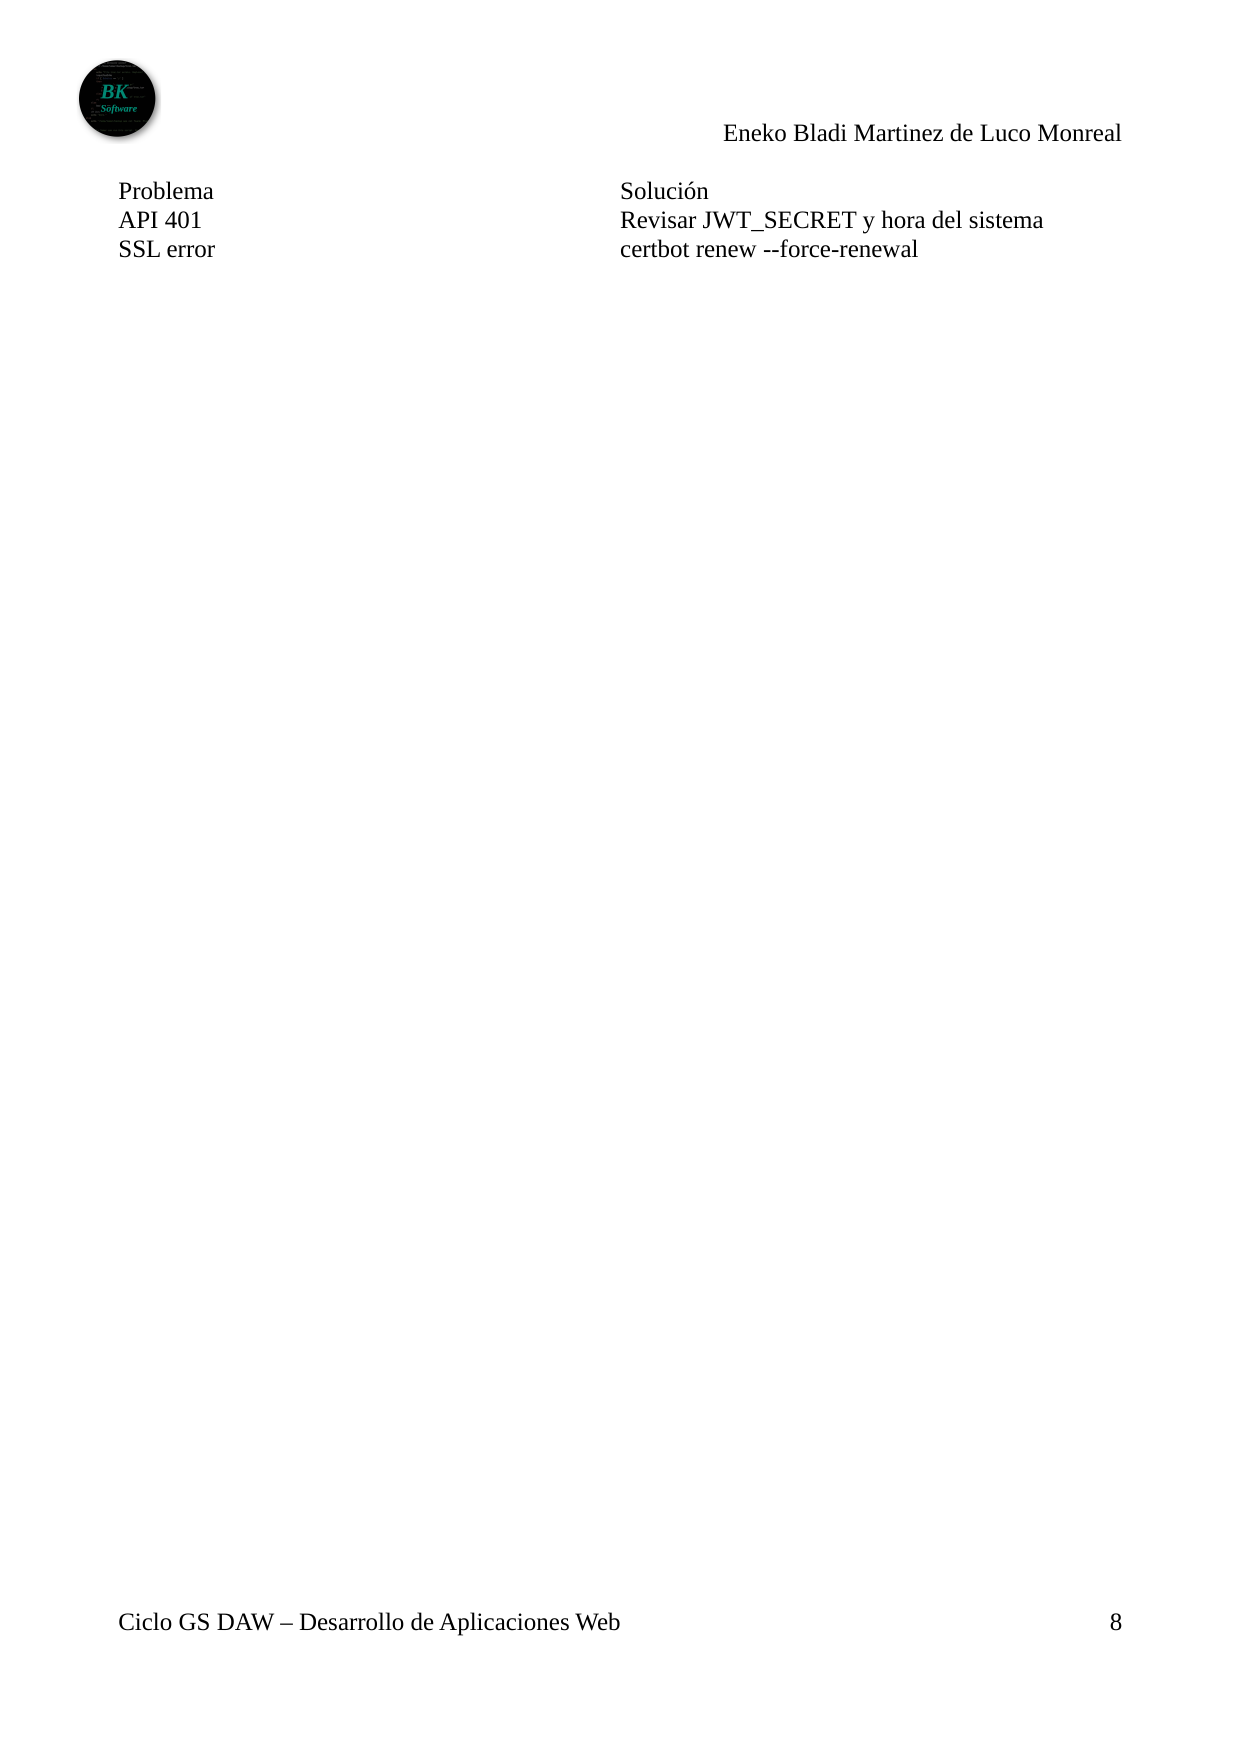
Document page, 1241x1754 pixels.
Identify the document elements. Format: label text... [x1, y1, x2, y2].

table_cell API 401 [118, 205, 620, 234]
table_cell Revisar JWT_SECRET y hora del sistema [620, 205, 1122, 234]
table_cell SSL error [118, 234, 620, 263]
table_cell certbot renew --force-renewal [620, 234, 1122, 263]
picture [76, 58, 162, 144]
table_header Solución [620, 176, 1122, 205]
table_header Problema [118, 176, 620, 205]
